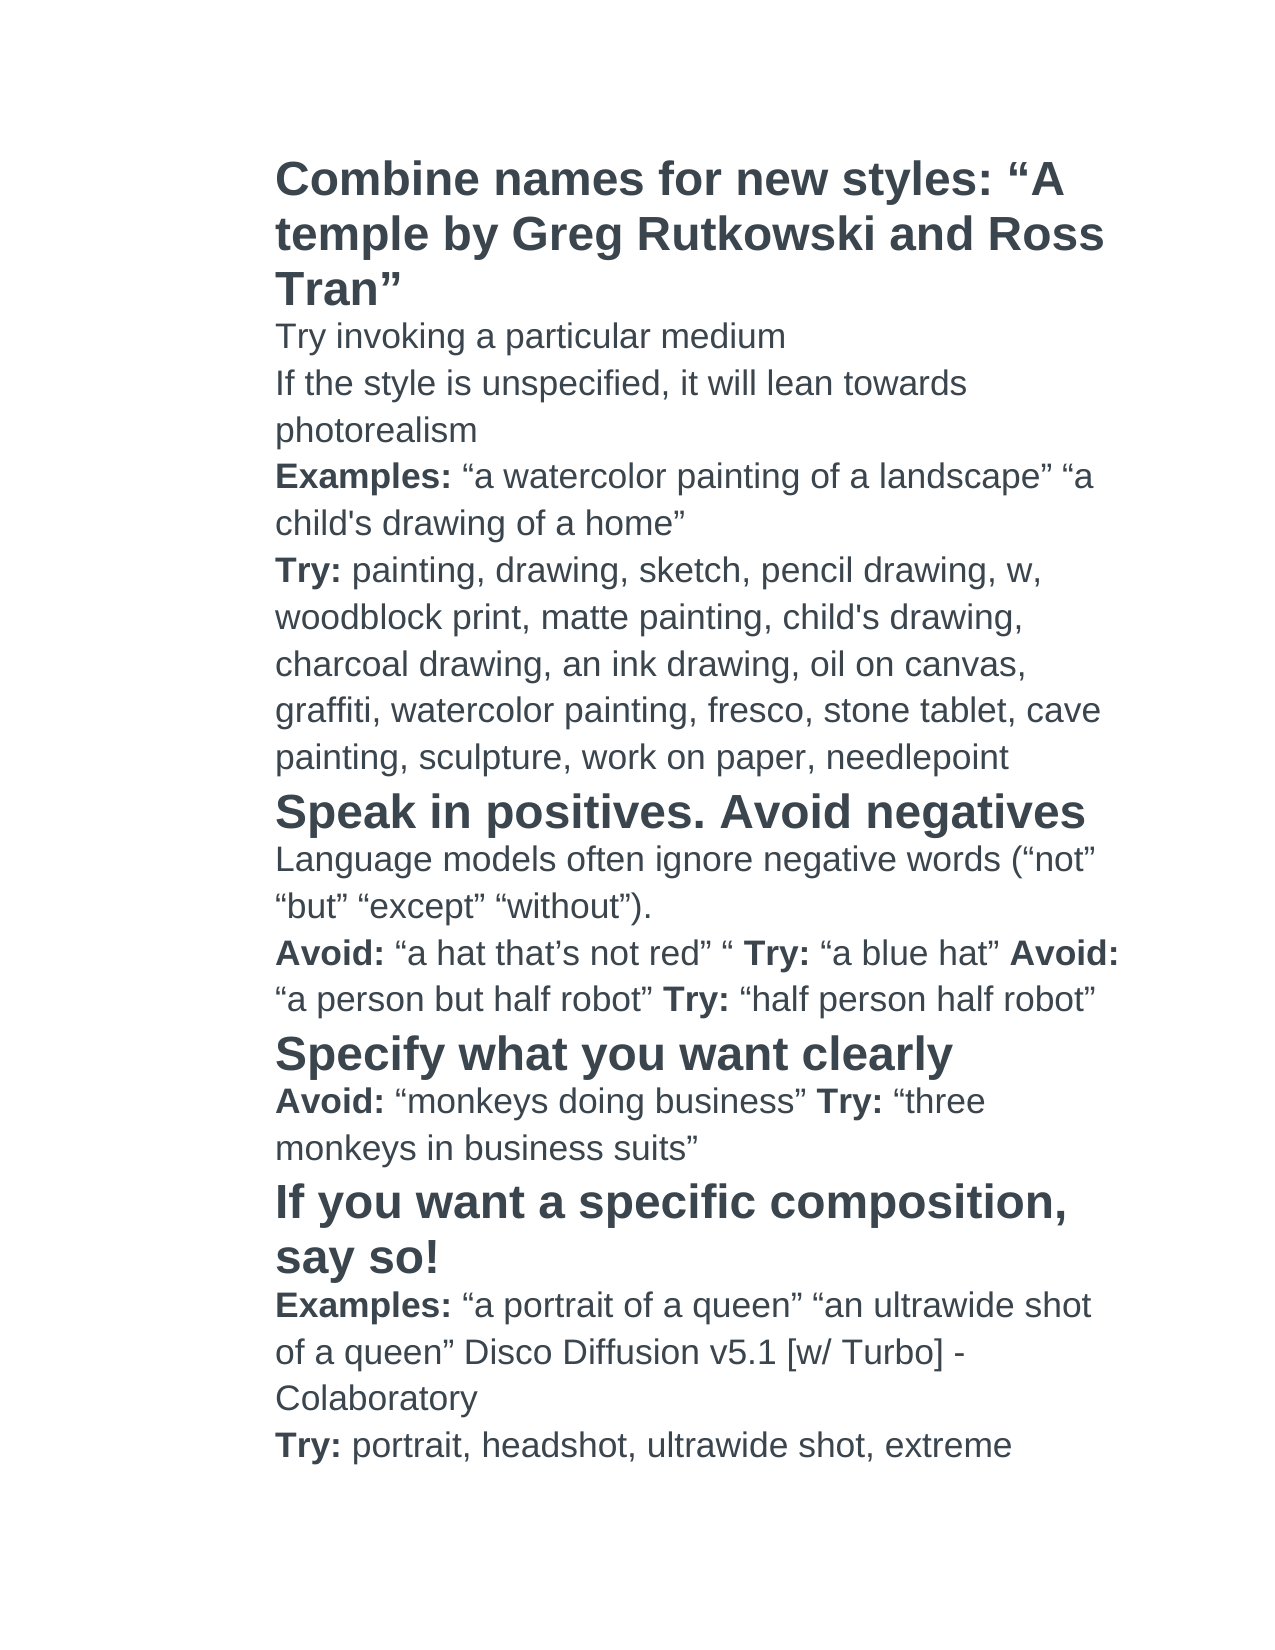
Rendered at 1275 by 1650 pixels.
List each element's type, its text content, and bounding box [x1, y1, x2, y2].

text Examples: “a watercolor painting of a landscape” “a child's drawing of a home” [275, 456, 1125, 543]
subtitle Specify what you want clearly [275, 1025, 1125, 1080]
text Try: portrait, headshot, ultrawide shot, extreme [275, 1424, 1125, 1465]
text Examples: “a portrait of a queen” “an ultrawide shot of a queen” Disco Diffusion v5.1 [w/ Turbo] - Colaboratory [275, 1284, 1125, 1418]
text Avoid: “monkeys doing business” Try: “three monkeys in business suits” [275, 1080, 1125, 1168]
text Language models often ignore negative words (“not” “but” “except” “without”). [275, 838, 1125, 926]
subtitle Combine names for new styles: “A temple by Greg Rutkowski and Ross Tran” [275, 150, 1125, 315]
subtitle If you want a specific composition, say so! [275, 1174, 1125, 1284]
text Try: painting, drawing, sketch, pencil drawing, w, woodblock print, matte painting, child's drawing, charcoal drawing, an ink drawing, oil on canvas, graffiti, watercolor painting, fresco, stone tablet, cave painting, sculpture, work on paper, needlepoint [275, 549, 1125, 777]
text Try invoking a particular medium [275, 315, 1125, 356]
text Avoid: “a hat that’s not red” “ Try: “a blue hat” Avoid: “a person but half robot” Try: “half person half robot” [275, 932, 1125, 1019]
subtitle Speak in positives. Avoid negatives [275, 783, 1125, 838]
text If the style is unspecified, it will lean towards photorealism [275, 362, 1125, 449]
